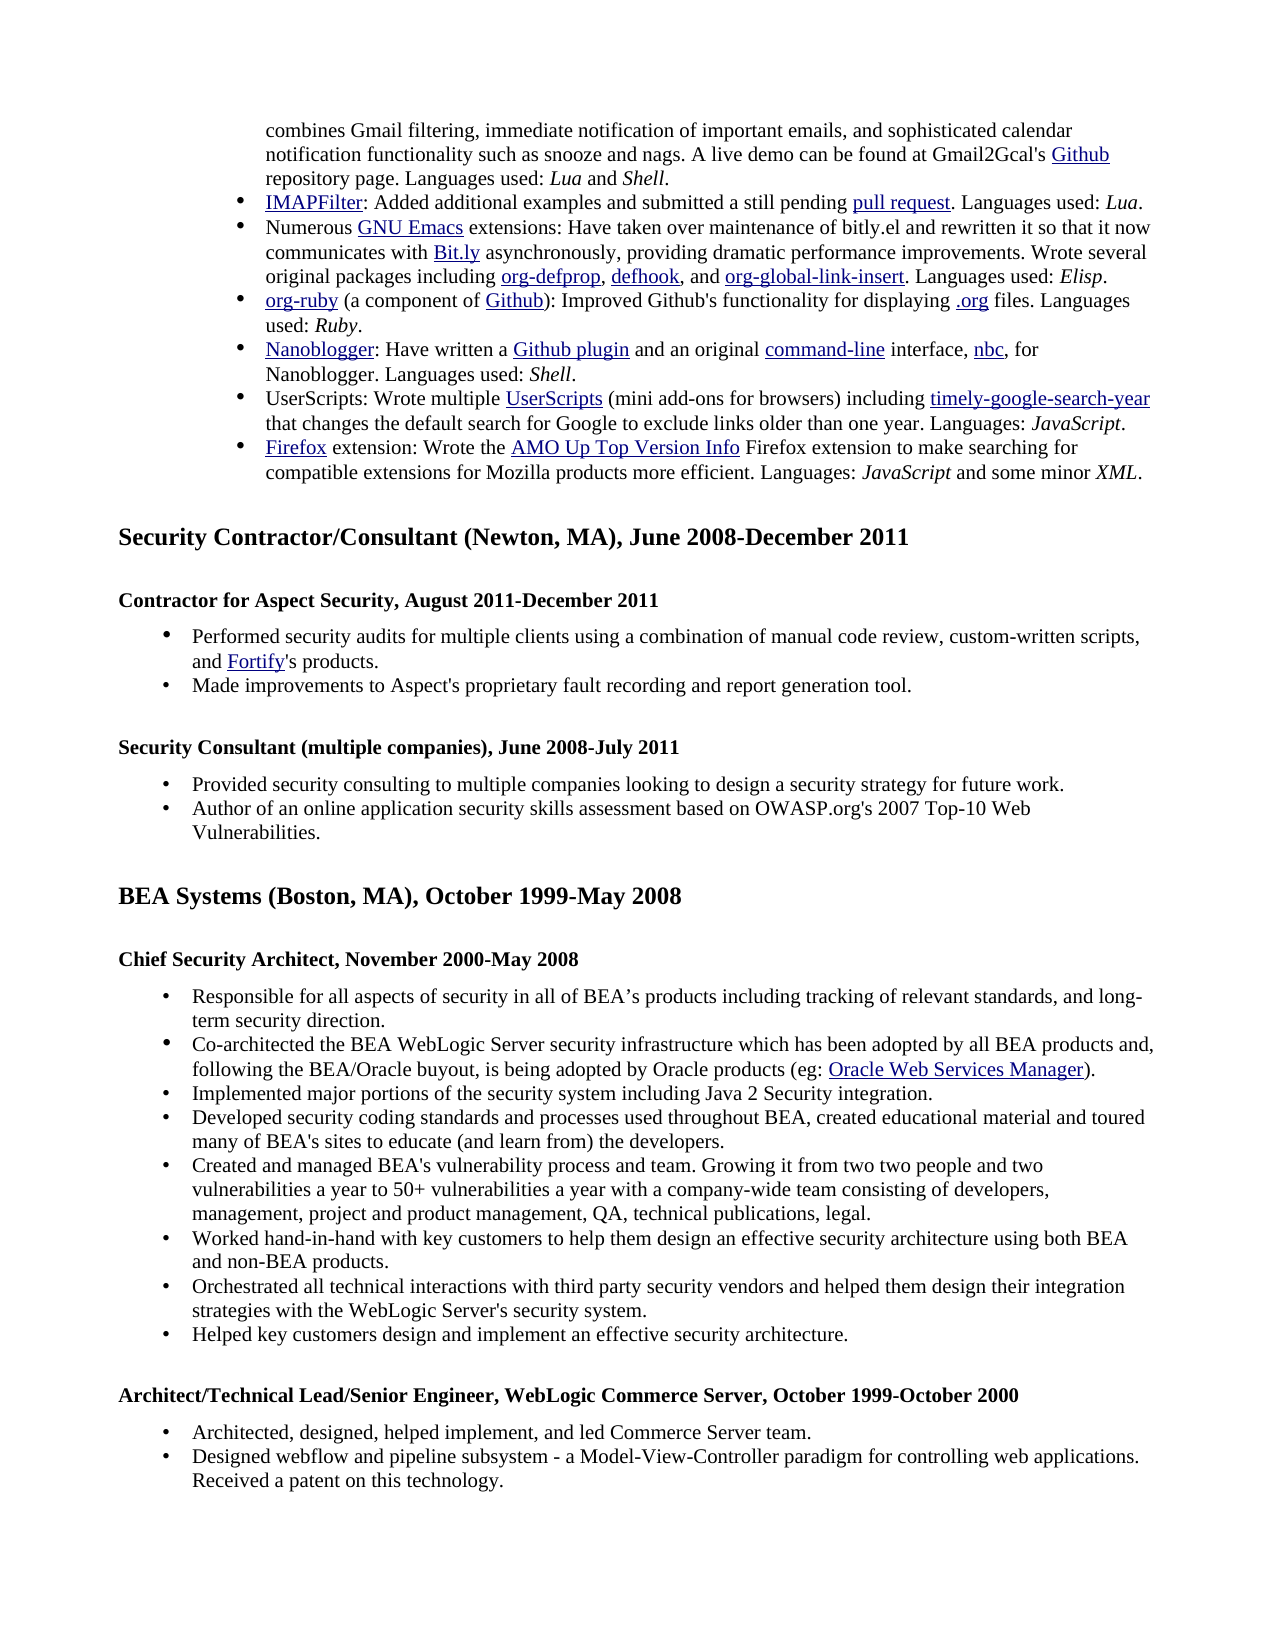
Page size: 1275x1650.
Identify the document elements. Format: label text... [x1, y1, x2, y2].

list Designed webflow and pipeline subsystem - a Model-View-Controller paradigm for controlling web applications. Received a patent on this technology. [162, 1444, 1157, 1492]
list Created and managed BEA's vulnerability process and team. Growing it from two two people and two vulnerabilities a year to 50+ vulnerabilities a year with a company-wide team consisting of developers, management, project and product management, QA, technical publications, legal. [162, 1153, 1157, 1225]
subtitle Contractor for Aspect Security, August 2011-December 2011 [118, 588, 1157, 612]
list Made improvements to Aspect's proprietary fault recording and report generation tool. [162, 673, 1157, 697]
list Provided security consulting to multiple companies looking to design a security strategy for future work. [162, 771, 1157, 796]
list Firefox extension: Wrote the AMO Up Top Version Info Firefox extension to make searching for compatible extensions for Mozilla products more efficient. Languages: JavaScript and some minor XML. [236, 435, 1157, 484]
list Performed security audits for multiple clients using a combination of manual code review, custom-written scripts, and Fortify's products. [162, 624, 1157, 673]
list Nanoblogger: Have written a Github plugin and an original command-line interface, nbc, for Nanoblogger. Languages used: Shell. [236, 337, 1157, 386]
subtitle Security Consultant (multiple companies), June 2008-July 2011 [118, 735, 1157, 759]
list combines Gmail filtering, immediate notification of important emails, and sophisticated calendar notification functionality such as snooze and nags. A live demo can be found at Gmail2Gcal's Github repository page. Languages used: Lua and Shell. [236, 118, 1157, 190]
list Co-architected the BEA WebLogic Server security infrastructure which has been adopted by all BEA products and, following the BEA/Oracle buyout, is being adopted by Oracle products (eg: Oracle Web Services Manager). [162, 1032, 1157, 1081]
list Implemented major portions of the security system including Java 2 Security integration. [162, 1081, 1157, 1105]
list IMAPFilter: Added additional examples and submitted a still pending pull request. Languages used: Lua. [236, 190, 1157, 215]
subtitle BEA Systems (Boston, MA), October 1999-May 2008 [118, 881, 1157, 910]
list UserScripts: Wrote multiple UserScripts (mini add-ons for browsers) including timely-google-search-year that changes the default search for Google to exclude links older than one year. Languages: JavaScript. [236, 386, 1157, 435]
subtitle Security Contractor/Consultant (Newton, MA), June 2008-December 2011 [118, 522, 1157, 550]
list Orchestrated all technical interactions with third party security vendors and helped them design their integration strategies with the WebLogic Server's security system. [162, 1273, 1157, 1322]
subtitle Architect/Technical Lead/Senior Engineer, WebLogic Commerce Server, October 1999-October 2000 [118, 1383, 1157, 1407]
list Helped key customers design and implement an effective security architecture. [162, 1322, 1157, 1346]
subtitle Chief Security Architect, November 2000-May 2008 [118, 947, 1157, 971]
list Architected, designed, helped implement, and led Commerce Server team. [162, 1420, 1157, 1444]
list Author of an online application security skills assessment based on OWASP.org's 2007 Top-10 Web Vulnerabilities. [162, 796, 1157, 844]
list Numerous GNU Emacs extensions: Have taken over maintenance of bitly.el and rewritten it so that it now communicates with Bit.ly asynchronously, providing dramatic performance improvements. Wrote several original packages including org-defprop, defhook, and org-global-link-insert. Languages used: Elisp. [236, 215, 1157, 288]
list Developed security coding standards and processes used throughout BEA, created educational material and toured many of BEA's sites to educate (and learn from) the developers. [162, 1105, 1157, 1153]
list Worked hand-in-hand with key customers to help them design an effective security architecture using both BEA and non-BEA products. [162, 1225, 1157, 1273]
list org-ruby (a component of Github): Improved Github's functionality for displaying .org files. Languages used: Ruby. [236, 288, 1157, 337]
list Responsible for all aspects of security in all of BEA’s products including tracking of relevant standards, and long-term security direction. [162, 984, 1157, 1032]
